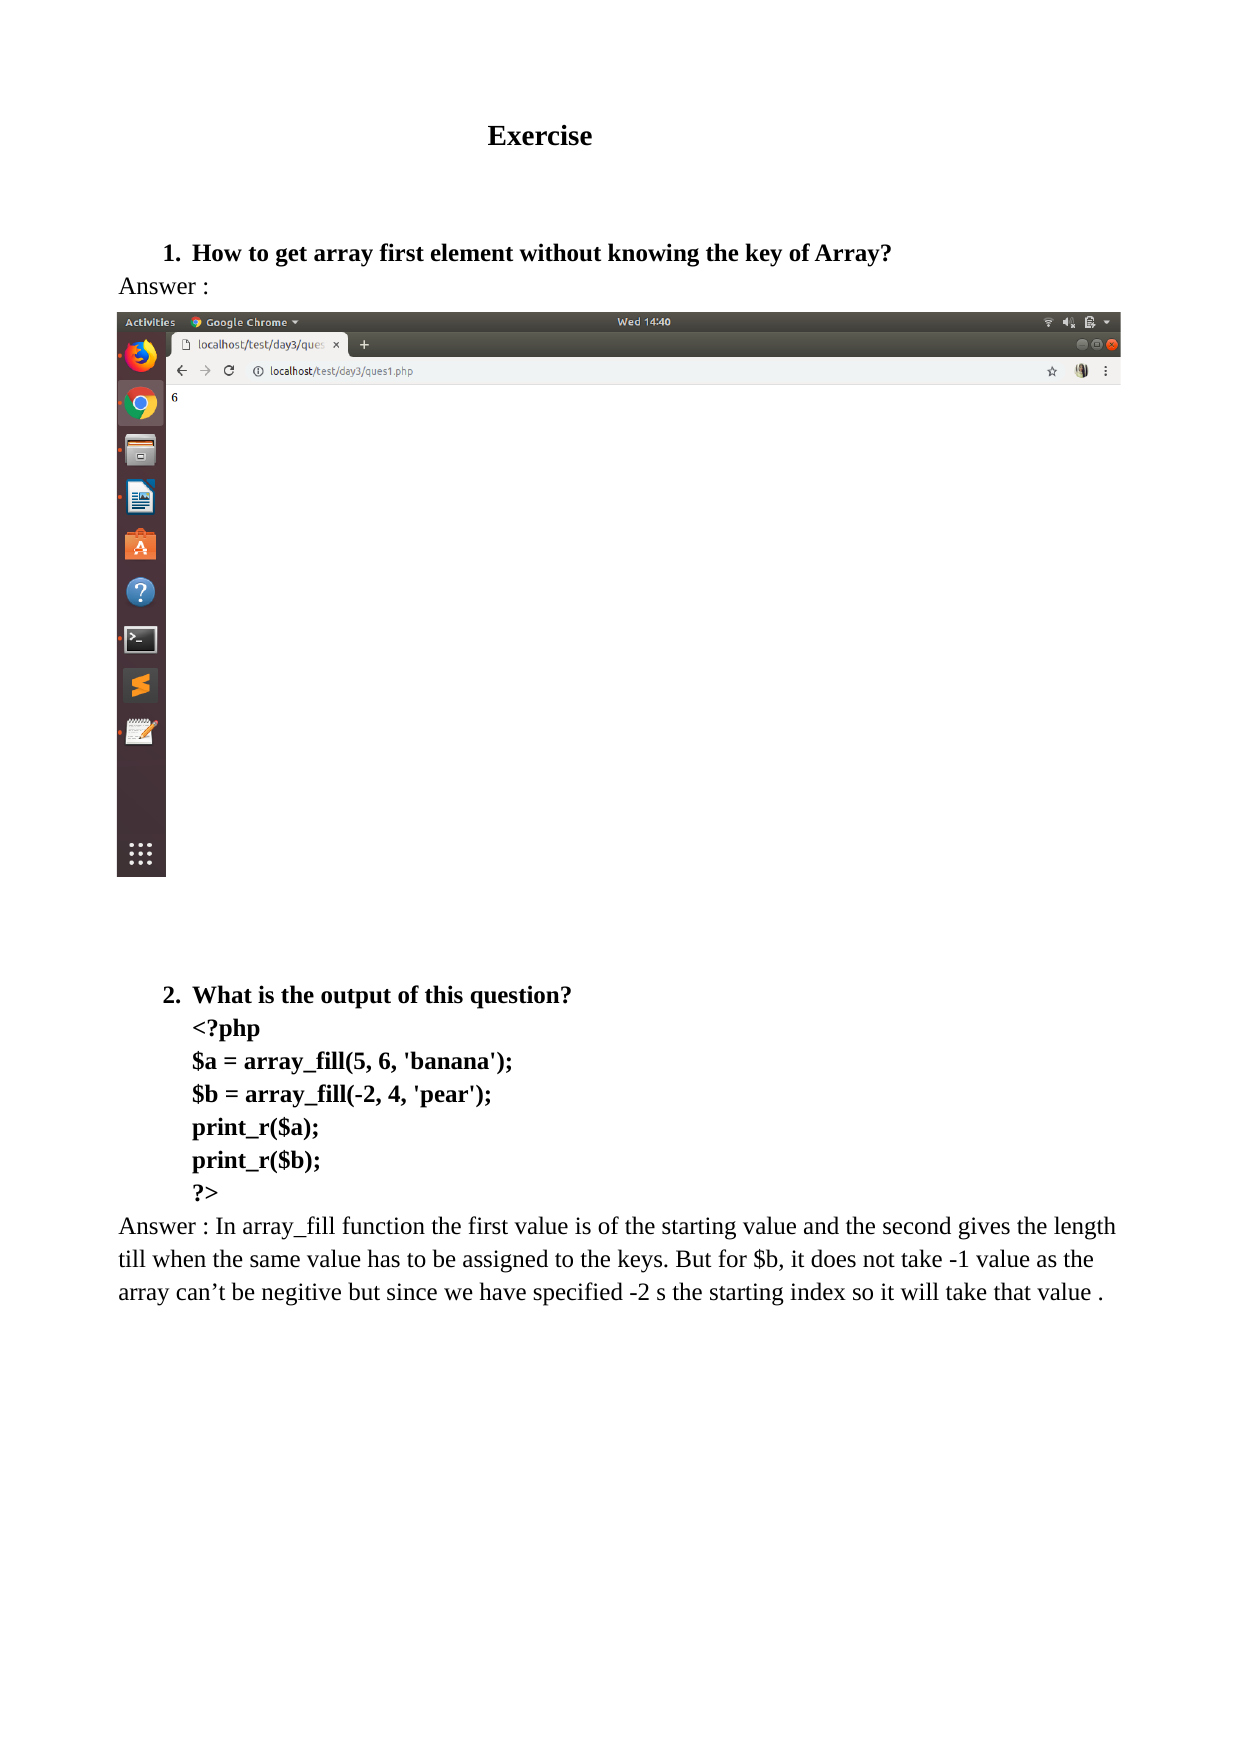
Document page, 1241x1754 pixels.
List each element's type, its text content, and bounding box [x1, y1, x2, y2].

text Answer : In array_fill function the first value is of the starting value and the second gives the length till when the same value has to be assigned to the keys. But for $b, it does not take -1 value as the array can’t be negitive but since we have specified -2 s the starting index so it will take that value . [118, 1211, 1122, 1306]
text Exercise [118, 118, 1122, 152]
list How to get array first element without knowing the key of Array? [162, 238, 1122, 267]
list What is the output of this question? [162, 980, 1122, 1009]
picture [116, 312, 1121, 877]
text Answer : [118, 271, 1122, 300]
list <?php $a = array_fill(5, 6, 'banana'); $b = array_fill(-2, 4, 'pear'); print_r($a); print_r($b); ?> [162, 1013, 1122, 1207]
